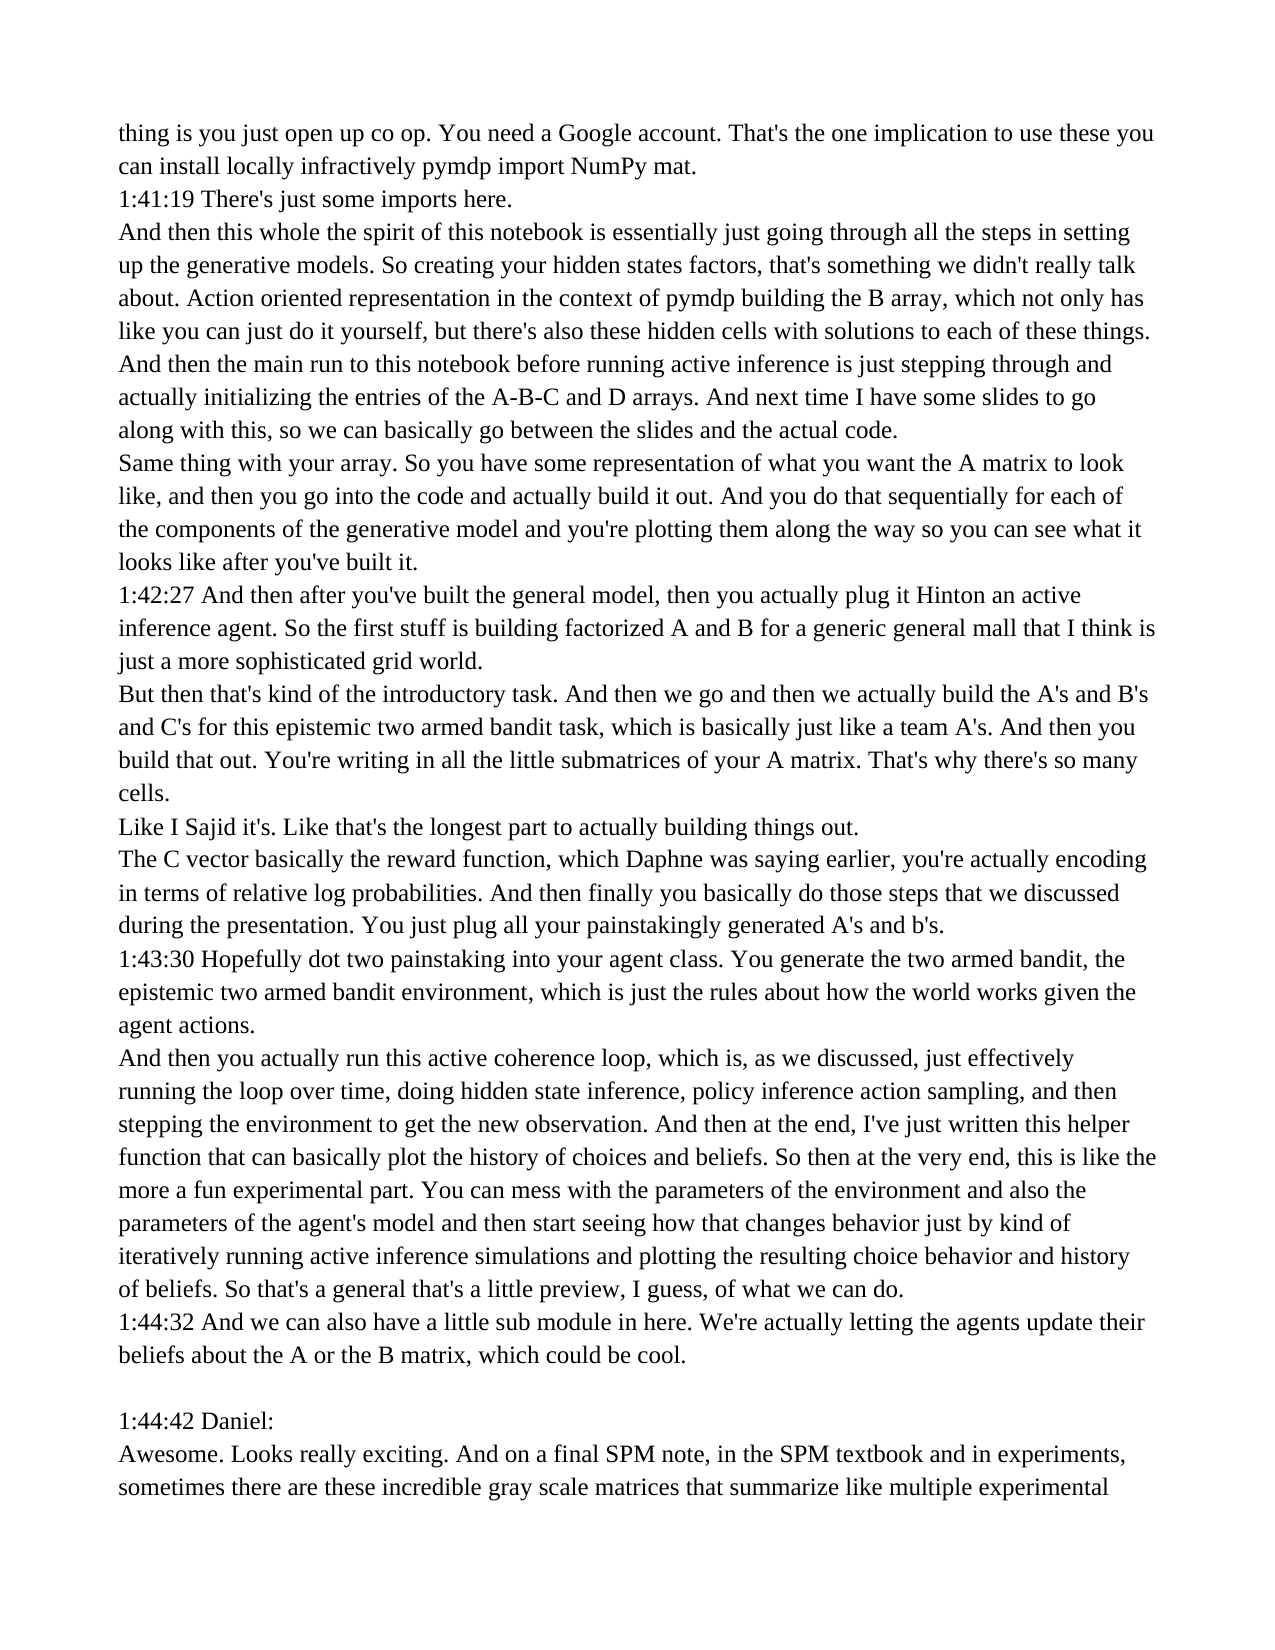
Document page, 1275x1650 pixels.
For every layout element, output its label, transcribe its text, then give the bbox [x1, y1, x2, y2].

text But then that's kind of the introductory task. And then we go and then we actually build the A's and B's and C's for this epistemic two armed bandit task, which is basically just like a team A's. And then you build that out. You're writing in all the little submatrices of your A matrix. That's why there's so many cells. [118, 679, 1157, 807]
text The C vector basically the reward function, which Daphne was saying earlier, you're actually encoding in terms of relative log probabilities. And then finally you basically do those steps that we discussed during the presentation. You just plug all your painstakingly generated A's and b's. [118, 844, 1157, 939]
text 1:43:30 Hopefully dot two painstaking into your agent class. You generate the two armed bandit, the epistemic two armed bandit environment, which is just the rules about how the world works given the agent actions. [118, 944, 1157, 1038]
text Same thing with your array. So you have some representation of what you want the A matrix to look like, and then you go into the code and actually build it out. And you do that sequentially for each of the components of the generative model and you're plotting them along the way so you can see what it looks like after you've built it. [118, 448, 1157, 576]
text thing is you just open up co op. You need a Google account. That's the one implication to use these you can install locally infractively pymdp import NumPy mat. [118, 118, 1157, 180]
text 1:41:19 There's just some imports here. [118, 184, 1157, 213]
text 1:42:27 And then after you've built the general model, then you actually plug it Hinton an active inference agent. So the first stuff is building factorized A and B for a generic general mall that I think is just a more sophisticated grid world. [118, 580, 1157, 675]
text 1:44:42 Daniel: [118, 1406, 1157, 1435]
text And then you actually run this active coherence loop, which is, as we discussed, just effectively running the loop over time, doing hidden state inference, policy inference action sampling, and then stepping the environment to get the new observation. And then at the end, I've just written this helper function that can basically plot the history of choices and beliefs. So then at the very end, this is like the more a fun experimental part. You can mess with the parameters of the environment and also the parameters of the agent's model and then start seeing how that changes behavior just by kind of iteratively running active inference simulations and plotting the resulting choice behavior and history of beliefs. So that's a general that's a little preview, I guess, of what we can do. [118, 1043, 1157, 1303]
text 1:44:32 And we can also have a little sub module in here. We're actually letting the agents update their beliefs about the A or the B matrix, which could be cool. [118, 1307, 1157, 1369]
text And then this whole the spirit of this notebook is essentially just going through all the steps in setting up the generative models. So creating your hidden states factors, that's something we didn't really talk about. Action oriented representation in the context of pymdp building the B array, which not only has like you can just do it yourself, but there's also these hidden cells with solutions to each of these things. And then the main run to this notebook before running active inference is just stepping through and actually initializing the entries of the A-B-C and D arrays. And next time I have some slides to go along with this, so we can basically go between the slides and the actual code. [118, 217, 1157, 444]
text Like I Sajid it's. Like that's the longest part to actually building things out. [118, 812, 1157, 840]
text Awesome. Looks really exciting. And on a final SPM note, in the SPM textbook and in experiments, sometimes there are these incredible gray scale matrices that summarize like multiple experimental [118, 1439, 1157, 1501]
